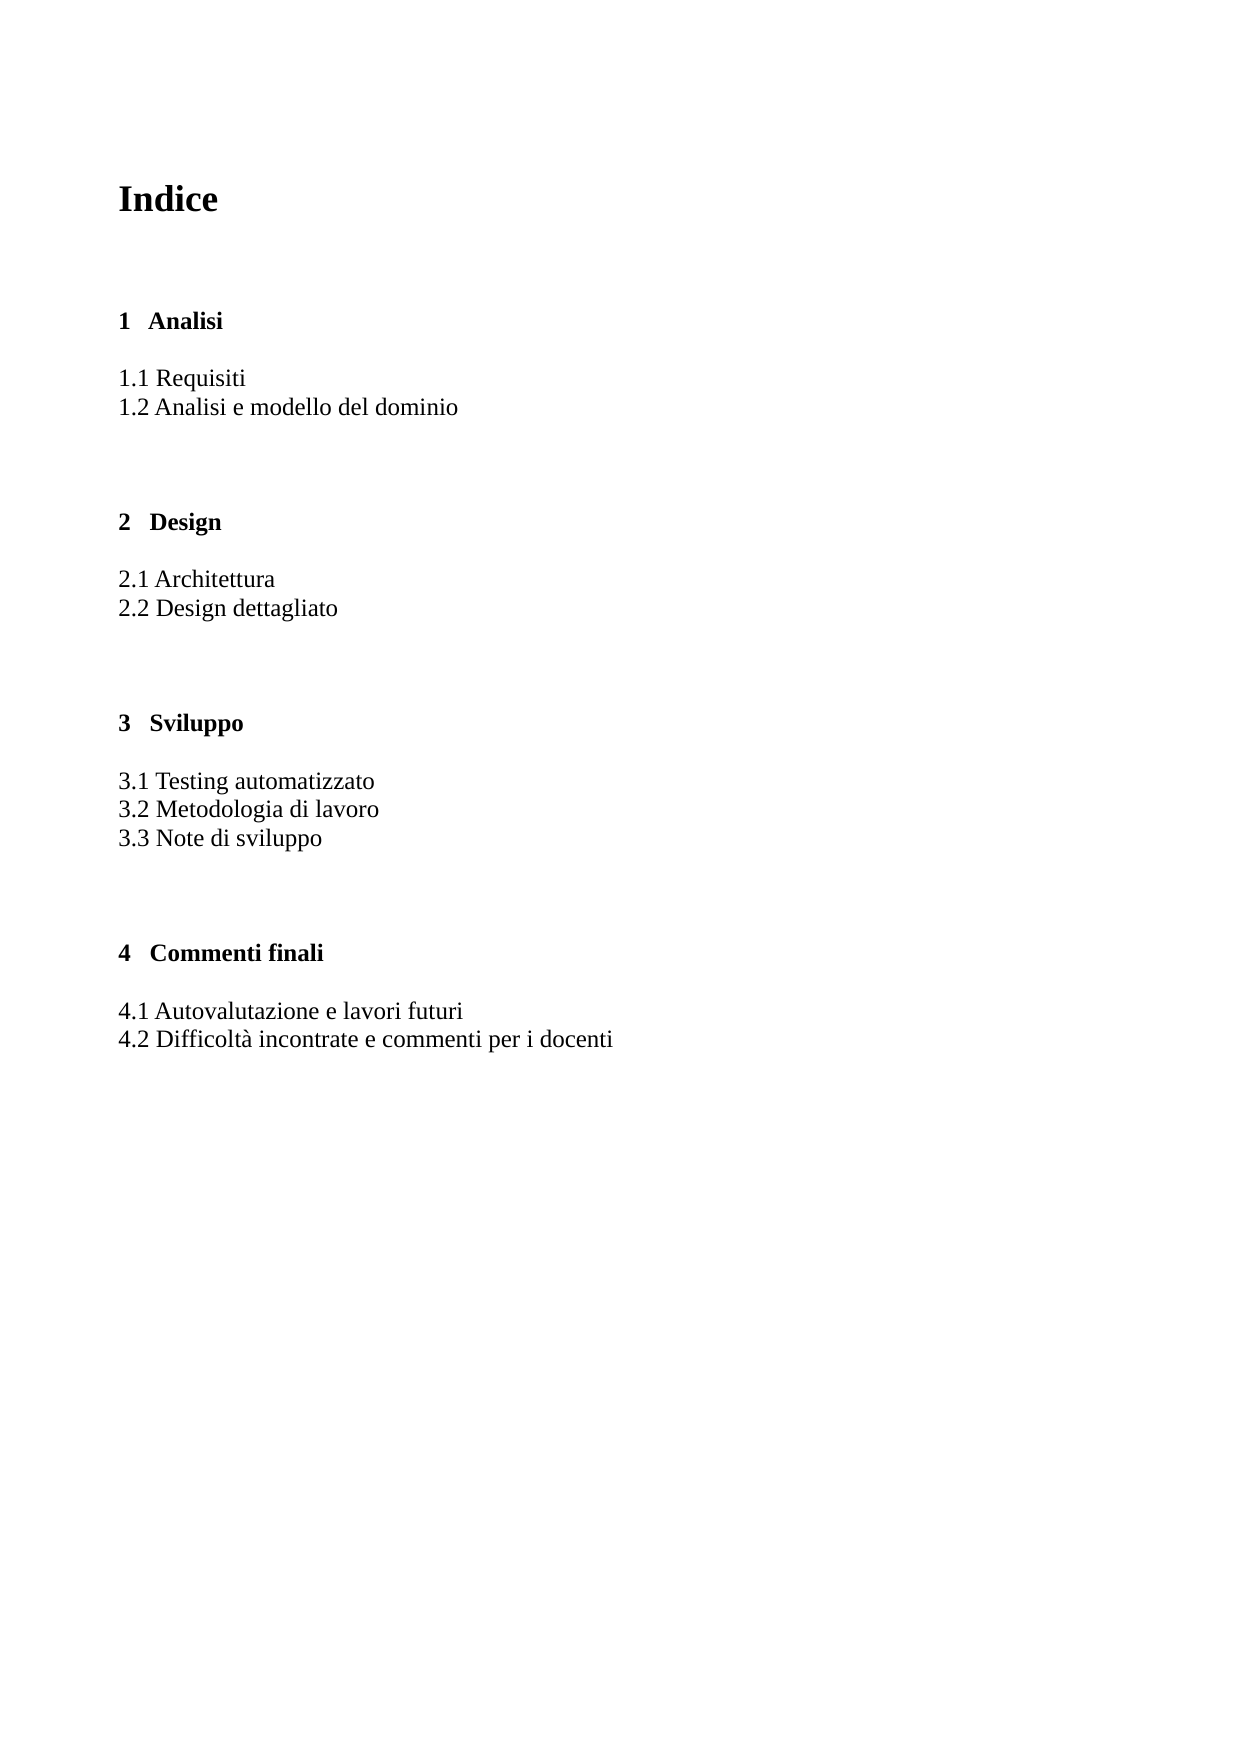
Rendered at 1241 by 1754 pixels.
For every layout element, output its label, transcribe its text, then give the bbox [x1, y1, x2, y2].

text Indice [118, 176, 1122, 219]
text 2 Design [118, 507, 1122, 536]
text 2.1 Architettura [118, 564, 1122, 593]
text 1.1 Requisiti [118, 363, 1122, 392]
text 3.2 Metodologia di lavoro [118, 794, 1122, 823]
text 3.1 Testing automatizzato [118, 766, 1122, 794]
text 4.2 Difficoltà incontrate e commenti per i docenti [118, 1024, 1122, 1053]
text 1 Analisi [118, 306, 1122, 334]
text 4 Commenti finali [118, 938, 1122, 967]
text 2.2 Design dettagliato [118, 593, 1122, 622]
text 3 Sviluppo [118, 708, 1122, 737]
text 4.1 Autovalutazione e lavori futuri [118, 996, 1122, 1024]
text 3.3 Note di sviluppo [118, 823, 1122, 852]
text 1.2 Analisi e modello del dominio [118, 392, 1122, 421]
